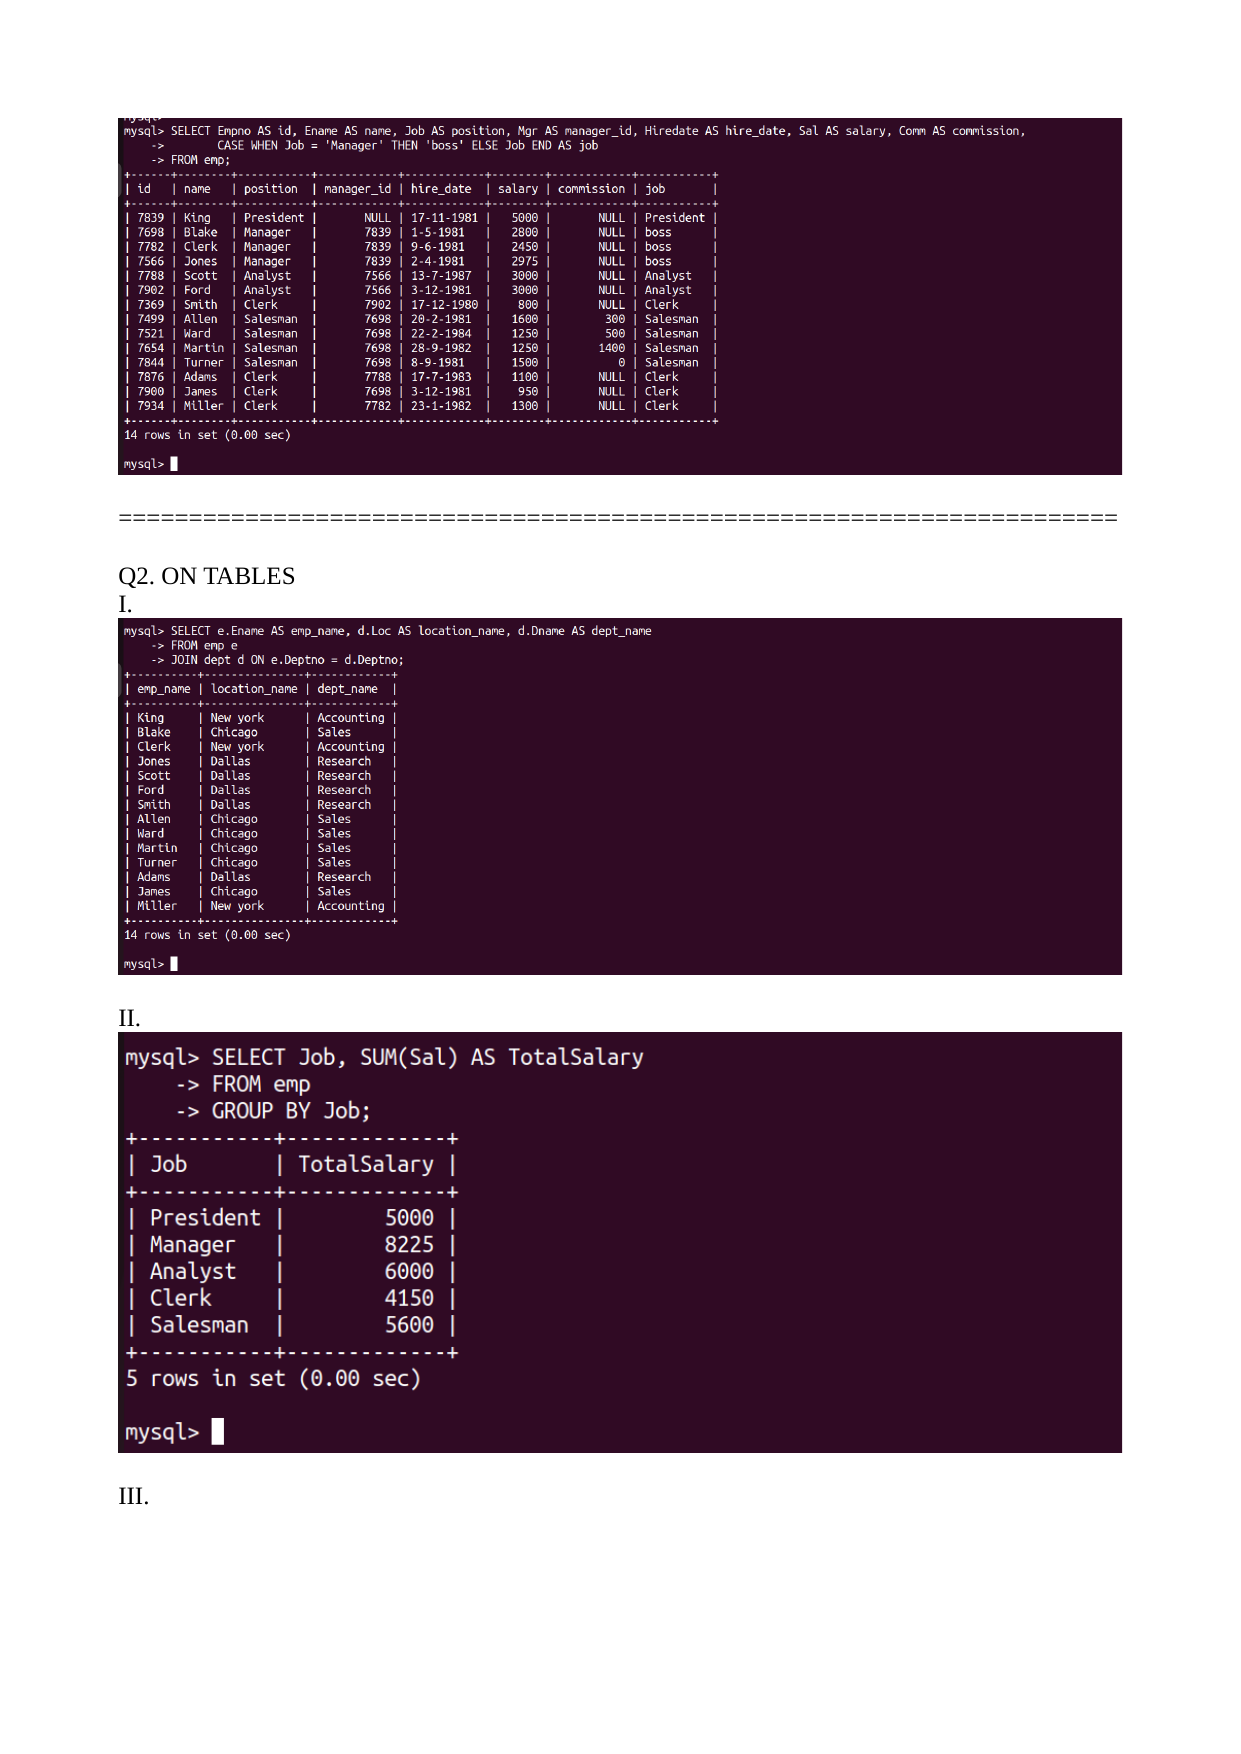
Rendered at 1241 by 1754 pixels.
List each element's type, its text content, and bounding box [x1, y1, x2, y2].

text II. [118, 1003, 1122, 1032]
text I. [118, 589, 1122, 618]
text III. [118, 1481, 1122, 1510]
picture [118, 1032, 1123, 1453]
picture [118, 118, 1123, 475]
picture [118, 618, 1123, 975]
text Q2. ON TABLES [118, 561, 1122, 589]
text ======================================================================= [118, 503, 1122, 532]
